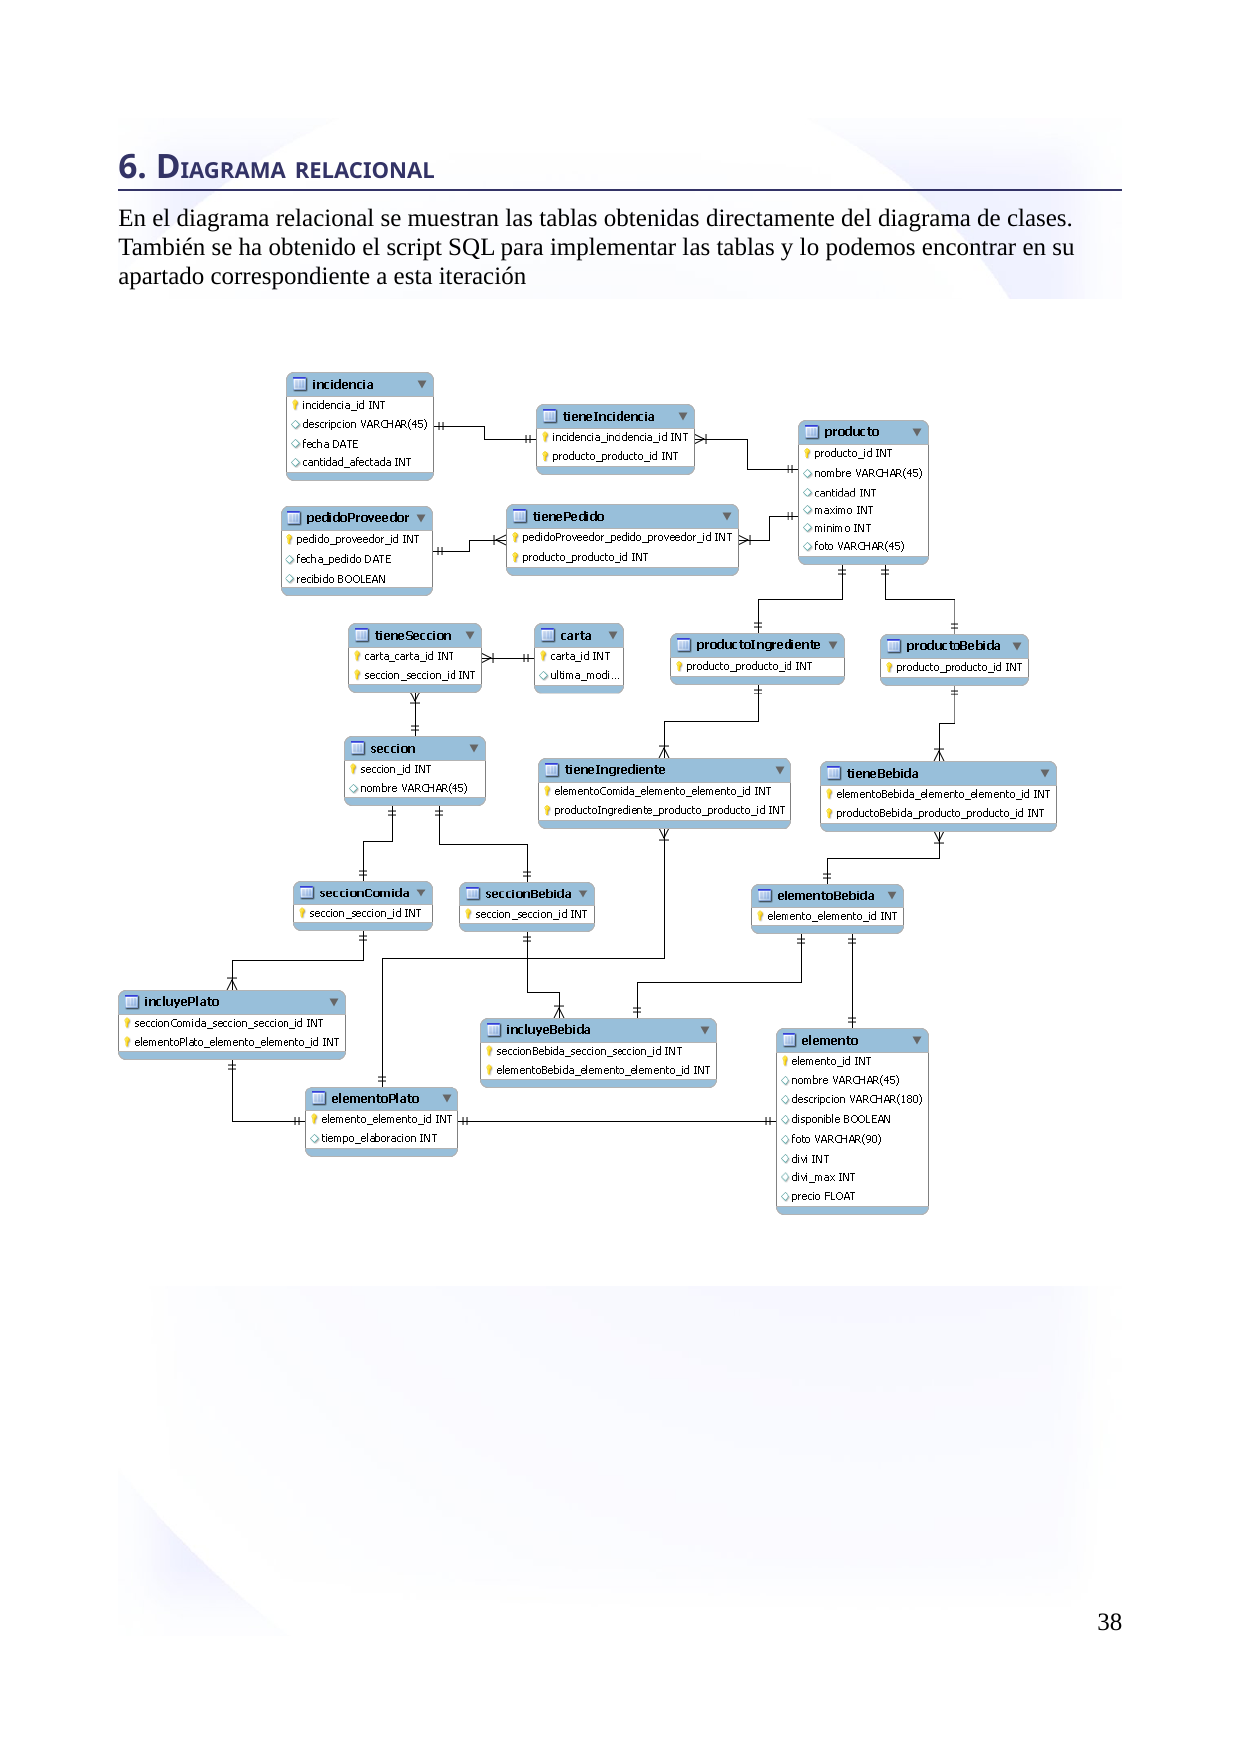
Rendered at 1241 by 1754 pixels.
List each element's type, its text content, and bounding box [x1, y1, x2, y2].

picture [118, 290, 1122, 1636]
text En el diagrama relacional se muestran las tablas obtenidas directamente del diagrama de clases. También se ha obtenido el script SQL para implementar las tablas y lo podemos encontrar en su apartado correspondiente a esta iteración [118, 203, 1122, 290]
picture [118, 118, 1122, 143]
subtitle 6. Diagrama relacional [118, 143, 1122, 189]
picture [118, 191, 1122, 203]
